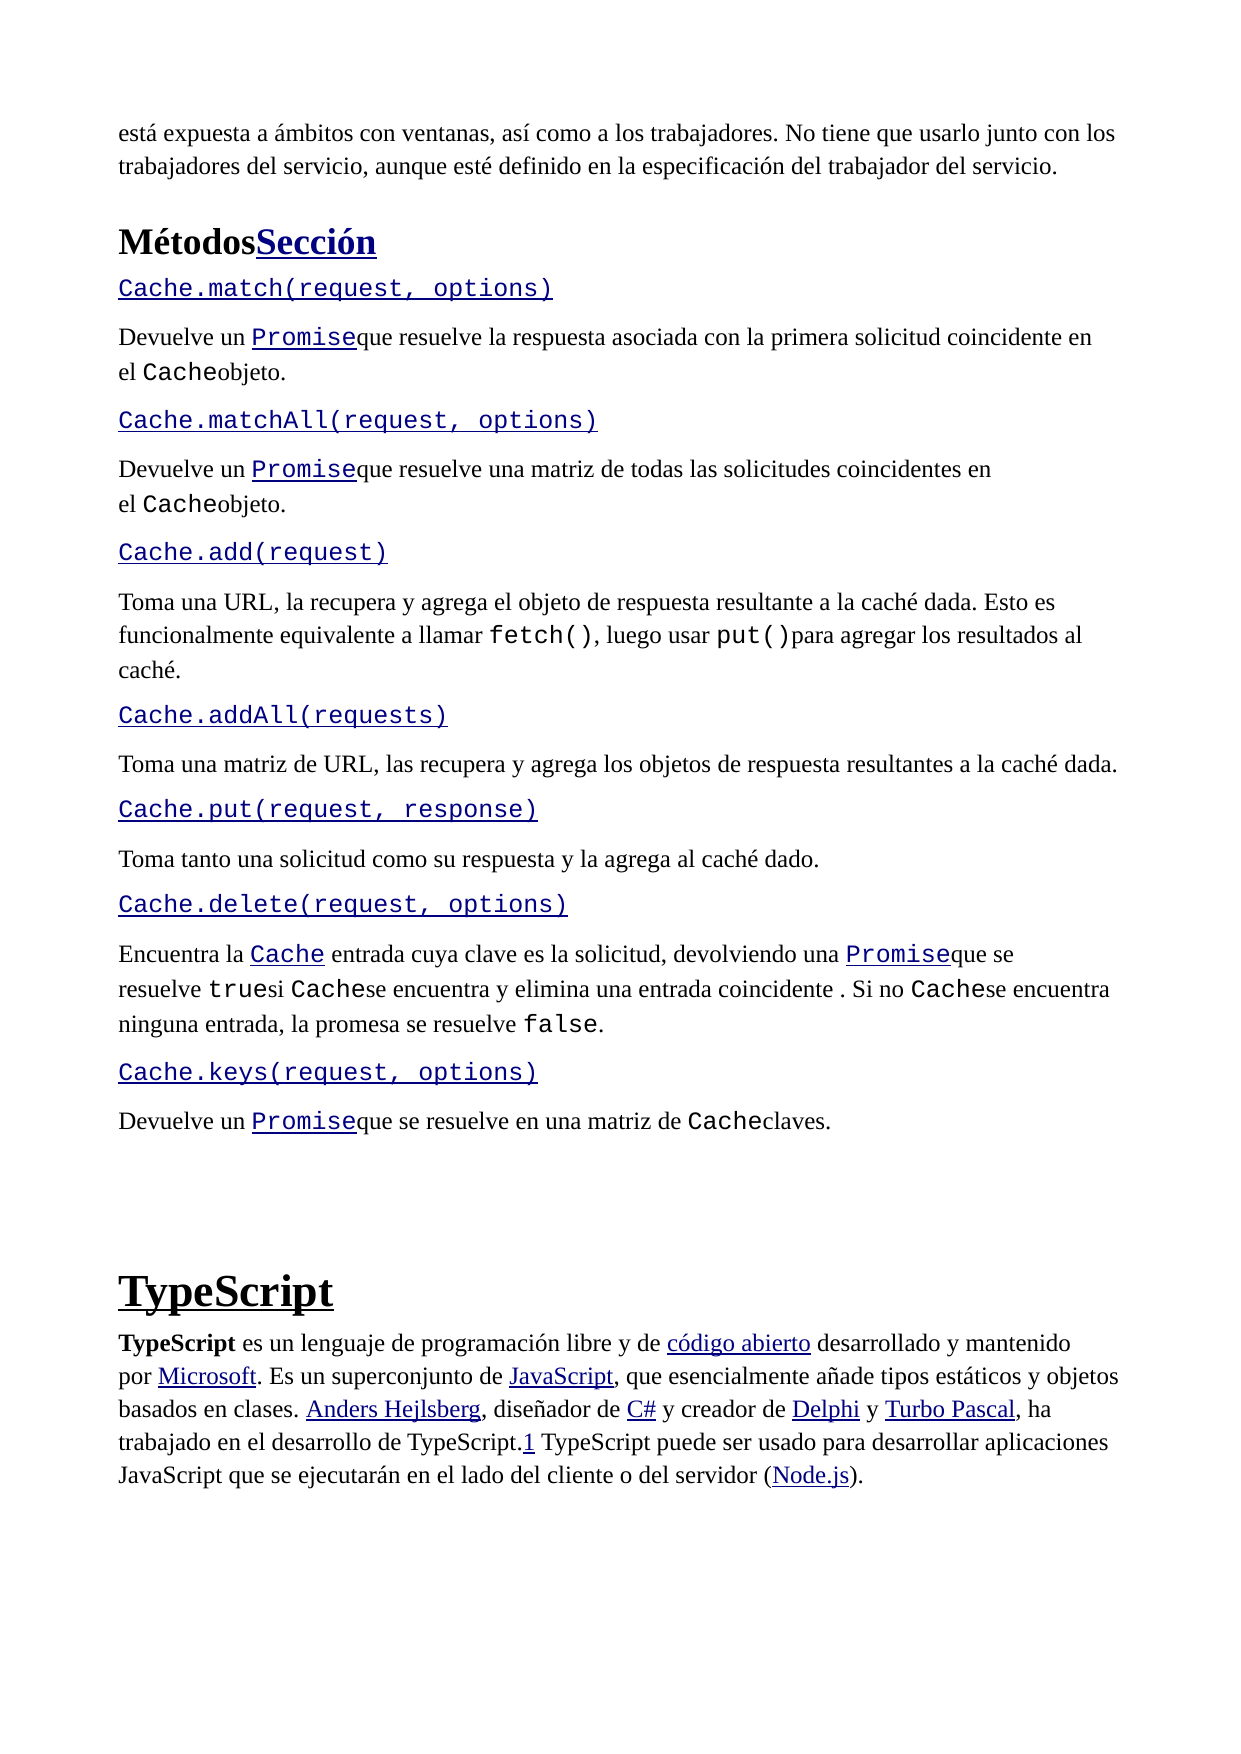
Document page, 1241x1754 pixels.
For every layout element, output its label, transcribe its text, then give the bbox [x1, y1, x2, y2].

text Cache.delete(request, options) [118, 892, 1122, 920]
text Toma una matriz de URL, las recupera y agrega los objetos de respuesta resultantes a la caché dada. [118, 749, 1122, 778]
text Cache.put(request, response) [118, 797, 1122, 825]
text Cache.keys(request, options) [118, 1059, 1122, 1087]
text está expuesta a ámbitos con ventanas, así como a los trabajadores. No tiene que usarlo junto con los trabajadores del servicio, aunque esté definido en la especificación del trabajador del servicio. [118, 118, 1122, 180]
text Cache.add(request) [118, 539, 1122, 568]
text Toma una URL, la recupera y agrega el objeto de respuesta resultante a la caché dada. Esto es funcionalmente equivalente a llamar fetch(), luego usar put()para agregar los resultados al caché. [118, 587, 1122, 683]
text Devuelve un Promiseque se resuelve en una matriz de Cacheclaves. [118, 1106, 1122, 1137]
text TypeScript es un lenguaje de programación libre y de código abierto desarrollado y mantenido por Microsoft. Es un superconjunto de JavaScript, que esencialmente añade tipos estáticos y objetos basados en clases. Anders Hejlsberg, diseñador de C# y creador de Delphi y Turbo Pascal, ha trabajado en el desarrollo de TypeScript.1​ TypeScript puede ser usado para desarrollar aplicaciones JavaScript que se ejecutarán en el lado del cliente o del servidor (Node.js). [118, 1328, 1122, 1489]
subtitle MétodosSección [118, 219, 1122, 263]
text Cache.match(request, options) [118, 275, 1122, 303]
text Toma tanto una solicitud como su respuesta y la agrega al caché dado. [118, 844, 1122, 873]
text Devuelve un Promiseque resuelve la respuesta asociada con la primera solicitud coincidente en el Cacheobjeto. [118, 322, 1122, 388]
text Devuelve un Promiseque resuelve una matriz de todas las solicitudes coincidentes en el Cacheobjeto. [118, 454, 1122, 520]
text Cache.addAll(requests) [118, 702, 1122, 731]
text Cache.matchAll(request, options) [118, 407, 1122, 436]
subtitle TypeScript [118, 1263, 1122, 1316]
text Encuentra la Cache entrada cuya clave es la solicitud, devolviendo una Promiseque se resuelve truesi Cachese encuentra y elimina una entrada coincidente . Si no Cachese encuentra ninguna entrada, la promesa se resuelve false. [118, 939, 1122, 1040]
